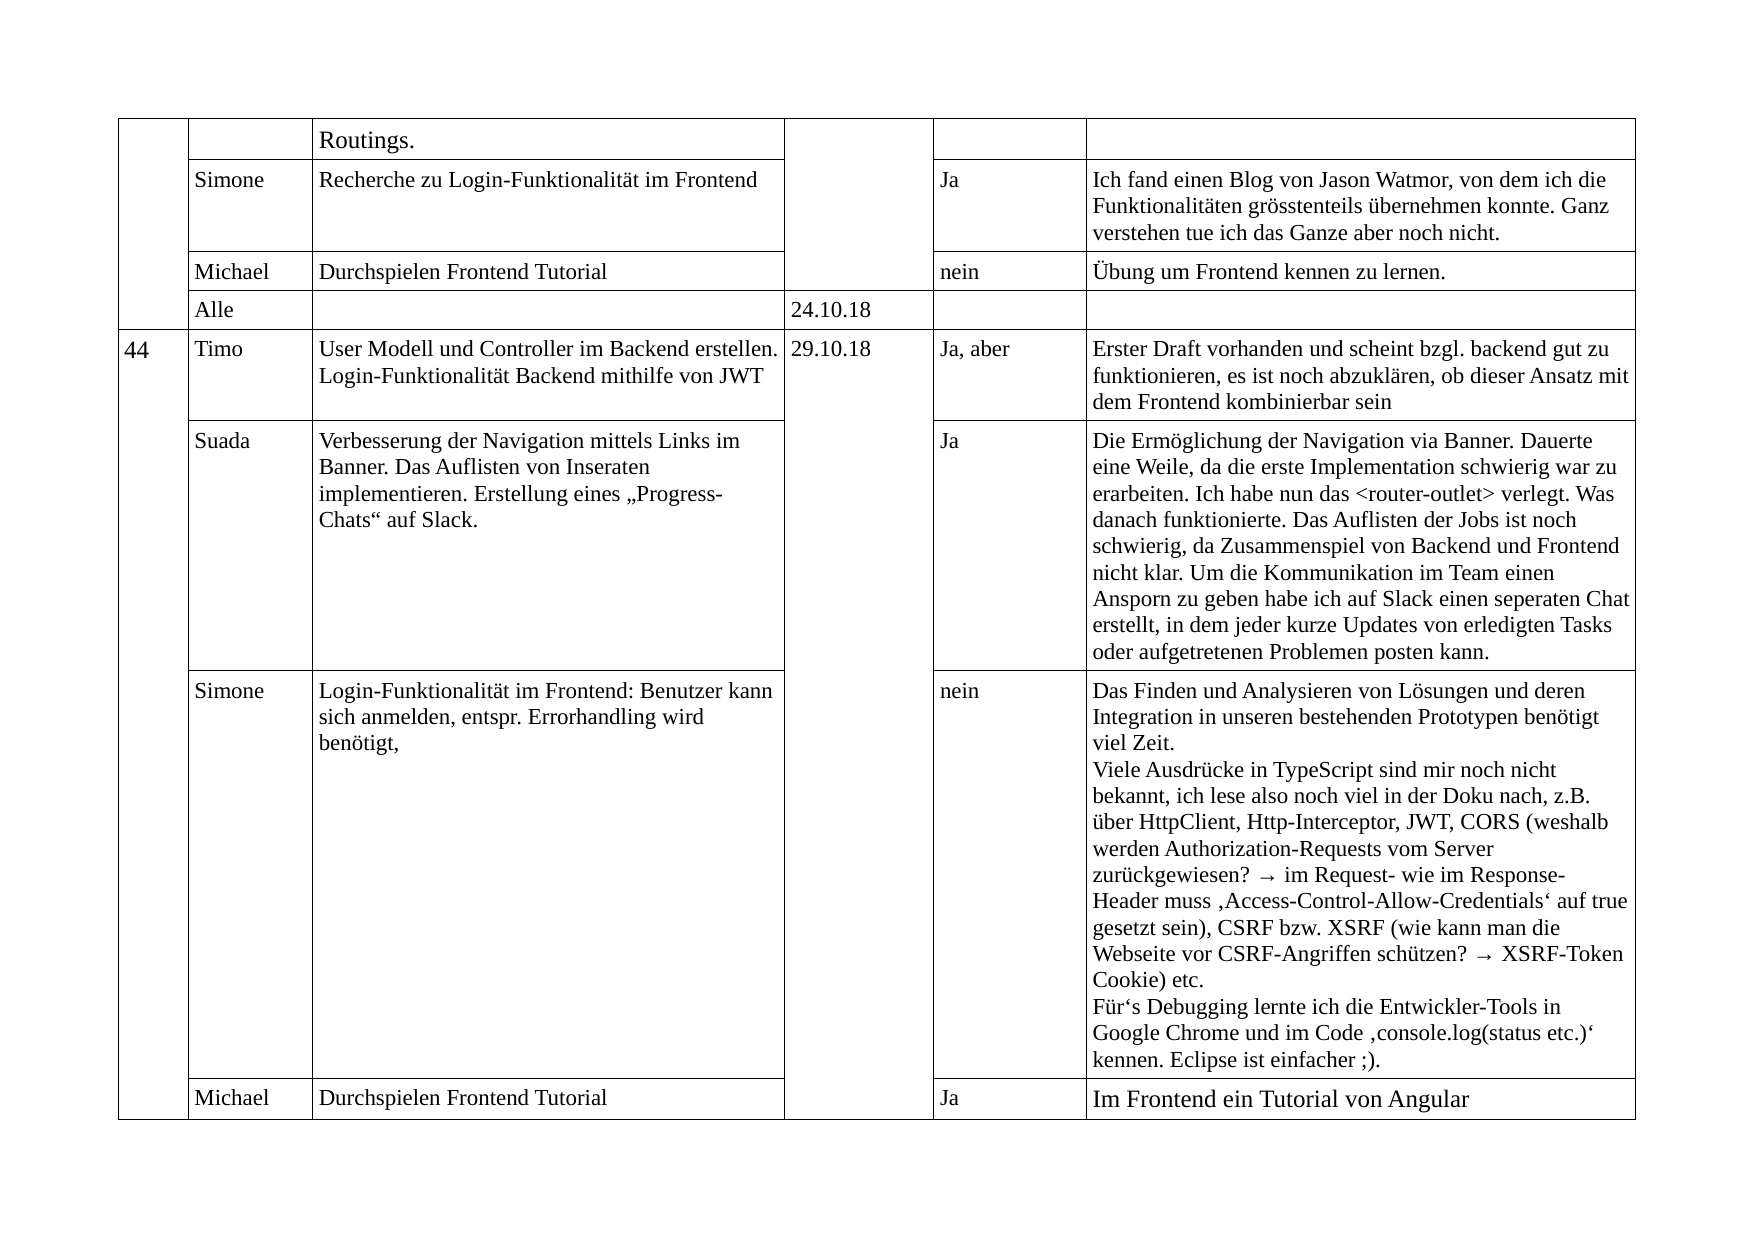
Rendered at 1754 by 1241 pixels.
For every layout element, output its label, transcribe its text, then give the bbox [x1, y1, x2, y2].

table_cell Ja [934, 421, 1086, 670]
table_cell Login-Funktionalität im Frontend: Benutzer kann sich anmelden, entspr. Errorhandling wird benötigt, [313, 671, 784, 1078]
table_cell Ich fand einen Blog von Jason Watmor, von dem ich die Funktionalitäten grösstenteils übernehmen konnte. Ganz verstehen tue ich das Ganze aber noch nicht. [1087, 160, 1635, 251]
table_cell Alle [189, 291, 312, 329]
table_cell Recherche zu Login-Funktionalität im Frontend [313, 160, 784, 251]
table_cell Das Finden und Analysieren von Lösungen und deren Integration in unseren bestehenden Prototypen benötigt viel Zeit. Viele Ausdrücke in TypeScript sind mir noch nicht bekannt, ich lese also noch viel in der Doku nach, z.B. über HttpClient, Http-Interceptor, JWT, CORS (weshalb werden Authorization-Requests vom Server zurückgewiesen? → im Request- wie im Response-Header muss ‚Access-Control-Allow-Credentials‘ auf true gesetzt sein), CSRF bzw. XSRF (wie kann man die Webseite vor CSRF-Angriffen schützen? → XSRF-Token Cookie) etc. Für‘s Debugging lernte ich die Entwickler-Tools in Google Chrome und im Code ‚console.log(status etc.)‘ kennen. Eclipse ist einfacher ;). [1087, 671, 1635, 1078]
table_cell Michael [189, 252, 312, 290]
table_cell [785, 119, 933, 290]
table_cell nein [934, 671, 1086, 1078]
table_cell Ja, aber [934, 330, 1086, 420]
table_cell [1087, 291, 1635, 329]
table_cell [189, 119, 312, 159]
table_cell Übung um Frontend kennen zu lernen. [1087, 252, 1635, 290]
table_cell [119, 119, 188, 329]
table_cell Routings. [313, 119, 784, 159]
table_cell Ja [934, 160, 1086, 251]
table_cell Simone [189, 671, 312, 1078]
table_cell Michael [189, 1079, 312, 1119]
table_cell Erster Draft vorhanden und scheint bzgl. backend gut zu funktionieren, es ist noch abzuklären, ob dieser Ansatz mit dem Frontend kombinierbar sein [1087, 330, 1635, 420]
table_cell Ja [934, 1079, 1086, 1119]
table_cell Durchspielen Frontend Tutorial [313, 252, 784, 290]
table_cell [934, 119, 1086, 159]
table_cell User Modell und Controller im Backend erstellen. Login-Funktionalität Backend mithilfe von JWT [313, 330, 784, 420]
table_cell [1087, 119, 1635, 159]
table_cell Timo [189, 330, 312, 420]
table_cell 44 [119, 330, 188, 1119]
table_cell Die Ermöglichung der Navigation via Banner. Dauerte eine Weile, da die erste Implementation schwierig war zu erarbeiten. Ich habe nun das <router-outlet> verlegt. Was danach funktionierte. Das Auflisten der Jobs ist noch schwierig, da Zusammenspiel von Backend und Frontend nicht klar. Um die Kommunikation im Team einen Ansporn zu geben habe ich auf Slack einen seperaten Chat erstellt, in dem jeder kurze Updates von erledigten Tasks oder aufgetretenen Problemen posten kann. [1087, 421, 1635, 670]
table_cell Simone [189, 160, 312, 251]
table_cell [313, 291, 784, 329]
table_cell [934, 291, 1086, 329]
table_cell 24.10.18 [785, 291, 933, 329]
table_cell Suada [189, 421, 312, 670]
table_cell Im Frontend ein Tutorial von Angular [1087, 1079, 1635, 1119]
table_cell nein [934, 252, 1086, 290]
table_cell Verbesserung der Navigation mittels Links im Banner. Das Auflisten von Inseraten implementieren. Erstellung eines „Progress-Chats“ auf Slack. [313, 421, 784, 670]
table_cell Durchspielen Frontend Tutorial [313, 1079, 784, 1119]
table_cell 29.10.18 [785, 330, 933, 1119]
